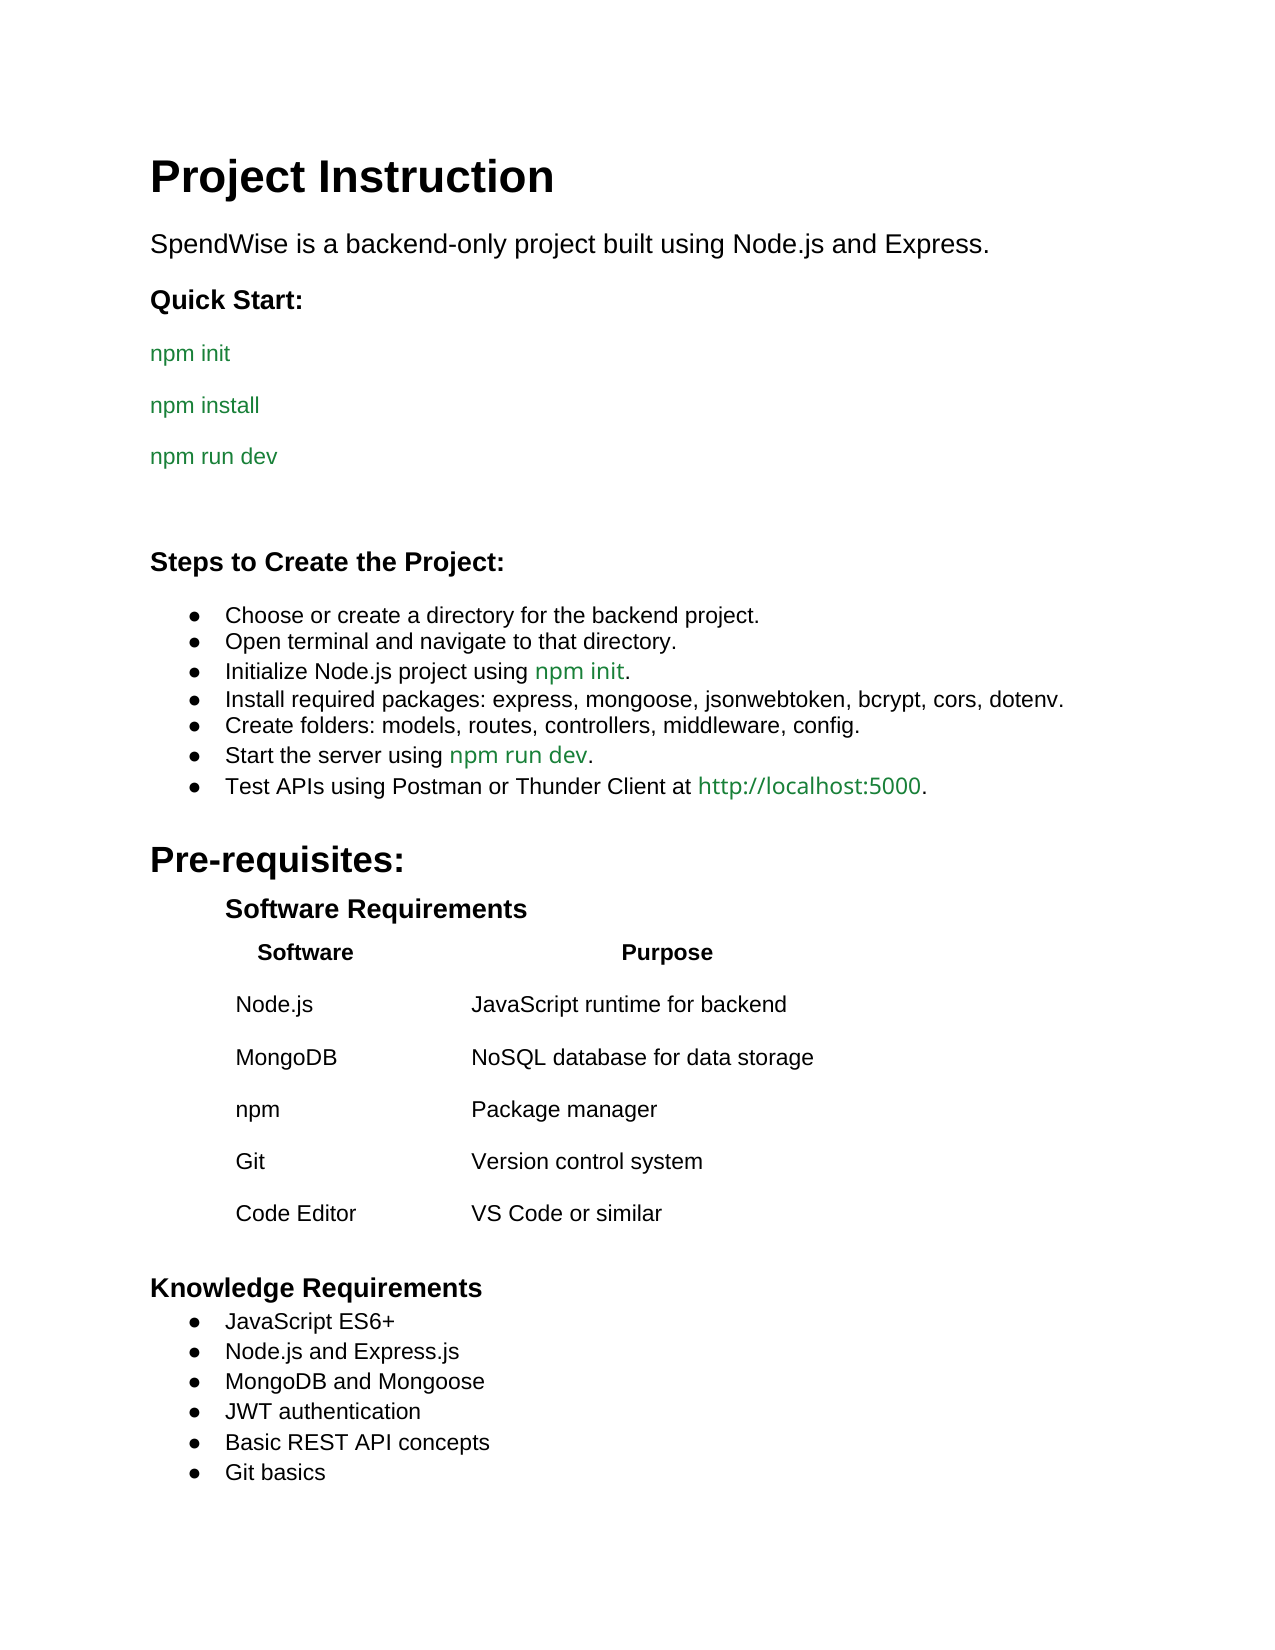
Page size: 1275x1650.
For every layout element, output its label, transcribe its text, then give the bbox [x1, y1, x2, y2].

text SpendWise is a backend-only project built using Node.js and Express. [150, 228, 1125, 259]
text Knowledge Requirements [150, 1272, 1125, 1303]
table_cell Git [150, 1137, 386, 1189]
text npm run dev [150, 443, 1125, 469]
list Choose or create a directory for the backend project. [187, 602, 1125, 628]
text Software Requirements [225, 893, 1125, 924]
table_cell Package manager [386, 1085, 873, 1137]
list Start the server using npm run dev. [187, 738, 1125, 770]
table_cell Code Editor [150, 1189, 386, 1241]
list Open terminal and navigate to that directory. [187, 628, 1125, 654]
table_cell Version control system [386, 1137, 873, 1189]
table_cell Node.js [150, 981, 386, 1033]
table_cell JavaScript runtime for backend [386, 981, 873, 1033]
list Basic REST API concepts [187, 1428, 1125, 1455]
list MongoDB and Mongoose [187, 1368, 1125, 1394]
list Initialize Node.js project using npm init. [187, 654, 1125, 686]
table_cell MongoDB [150, 1033, 386, 1085]
table_header Software [150, 929, 386, 981]
table_header Purpose [386, 929, 873, 981]
text Steps to Create the Project: [150, 546, 1125, 577]
list JavaScript ES6+ [187, 1308, 1125, 1334]
text Quick Start: [150, 284, 1125, 315]
subtitle Project Instruction [150, 150, 1125, 203]
list Install required packages: express, mongoose, jsonwebtoken, bcrypt, cors, dotenv. [187, 686, 1125, 712]
subtitle Pre-requisites: [150, 838, 1125, 881]
table_cell VS Code or similar [386, 1189, 873, 1241]
table_cell npm [150, 1085, 386, 1137]
text npm install [150, 392, 1125, 418]
list Create folders: models, routes, controllers, middleware, config. [187, 712, 1125, 738]
list Git basics [187, 1459, 1125, 1485]
list Test APIs using Postman or Thunder Client at http://localhost:5000. [187, 770, 1125, 801]
list Node.js and Express.js [187, 1338, 1125, 1364]
list JWT authentication [187, 1398, 1125, 1424]
text npm init [150, 340, 1125, 367]
table_cell NoSQL database for data storage [386, 1033, 873, 1085]
